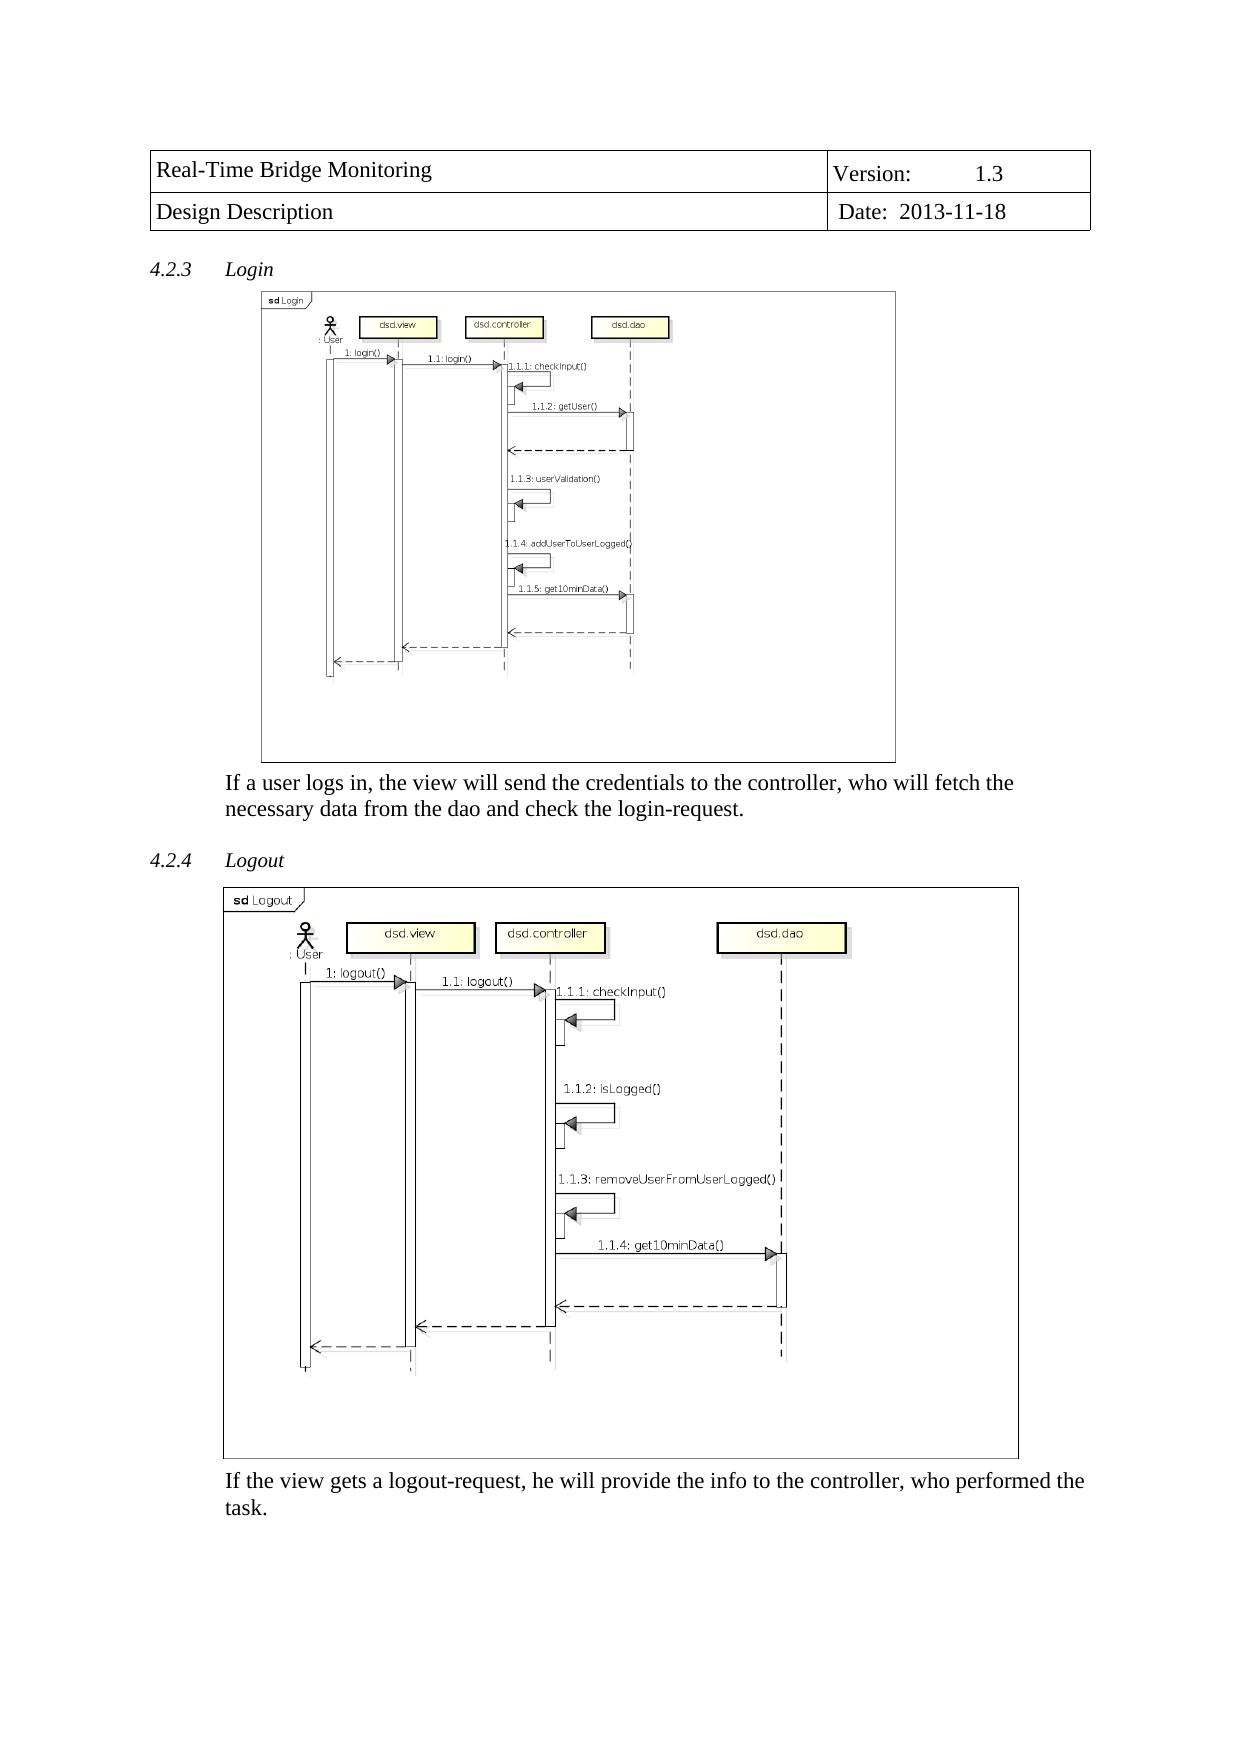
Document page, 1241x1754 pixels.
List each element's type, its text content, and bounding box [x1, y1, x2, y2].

picture [254, 284, 902, 769]
text If the view gets a logout-request, he will provide the info to the controller, who performed the task. [225, 878, 1090, 1520]
subtitle Logout [150, 847, 1090, 872]
subtitle Login [150, 256, 1090, 281]
picture [213, 877, 1028, 1468]
text If a user logs in, the view will send the credentials to the controller, who will fetch the necessary data from the dao and check the login-request. [225, 288, 1090, 822]
